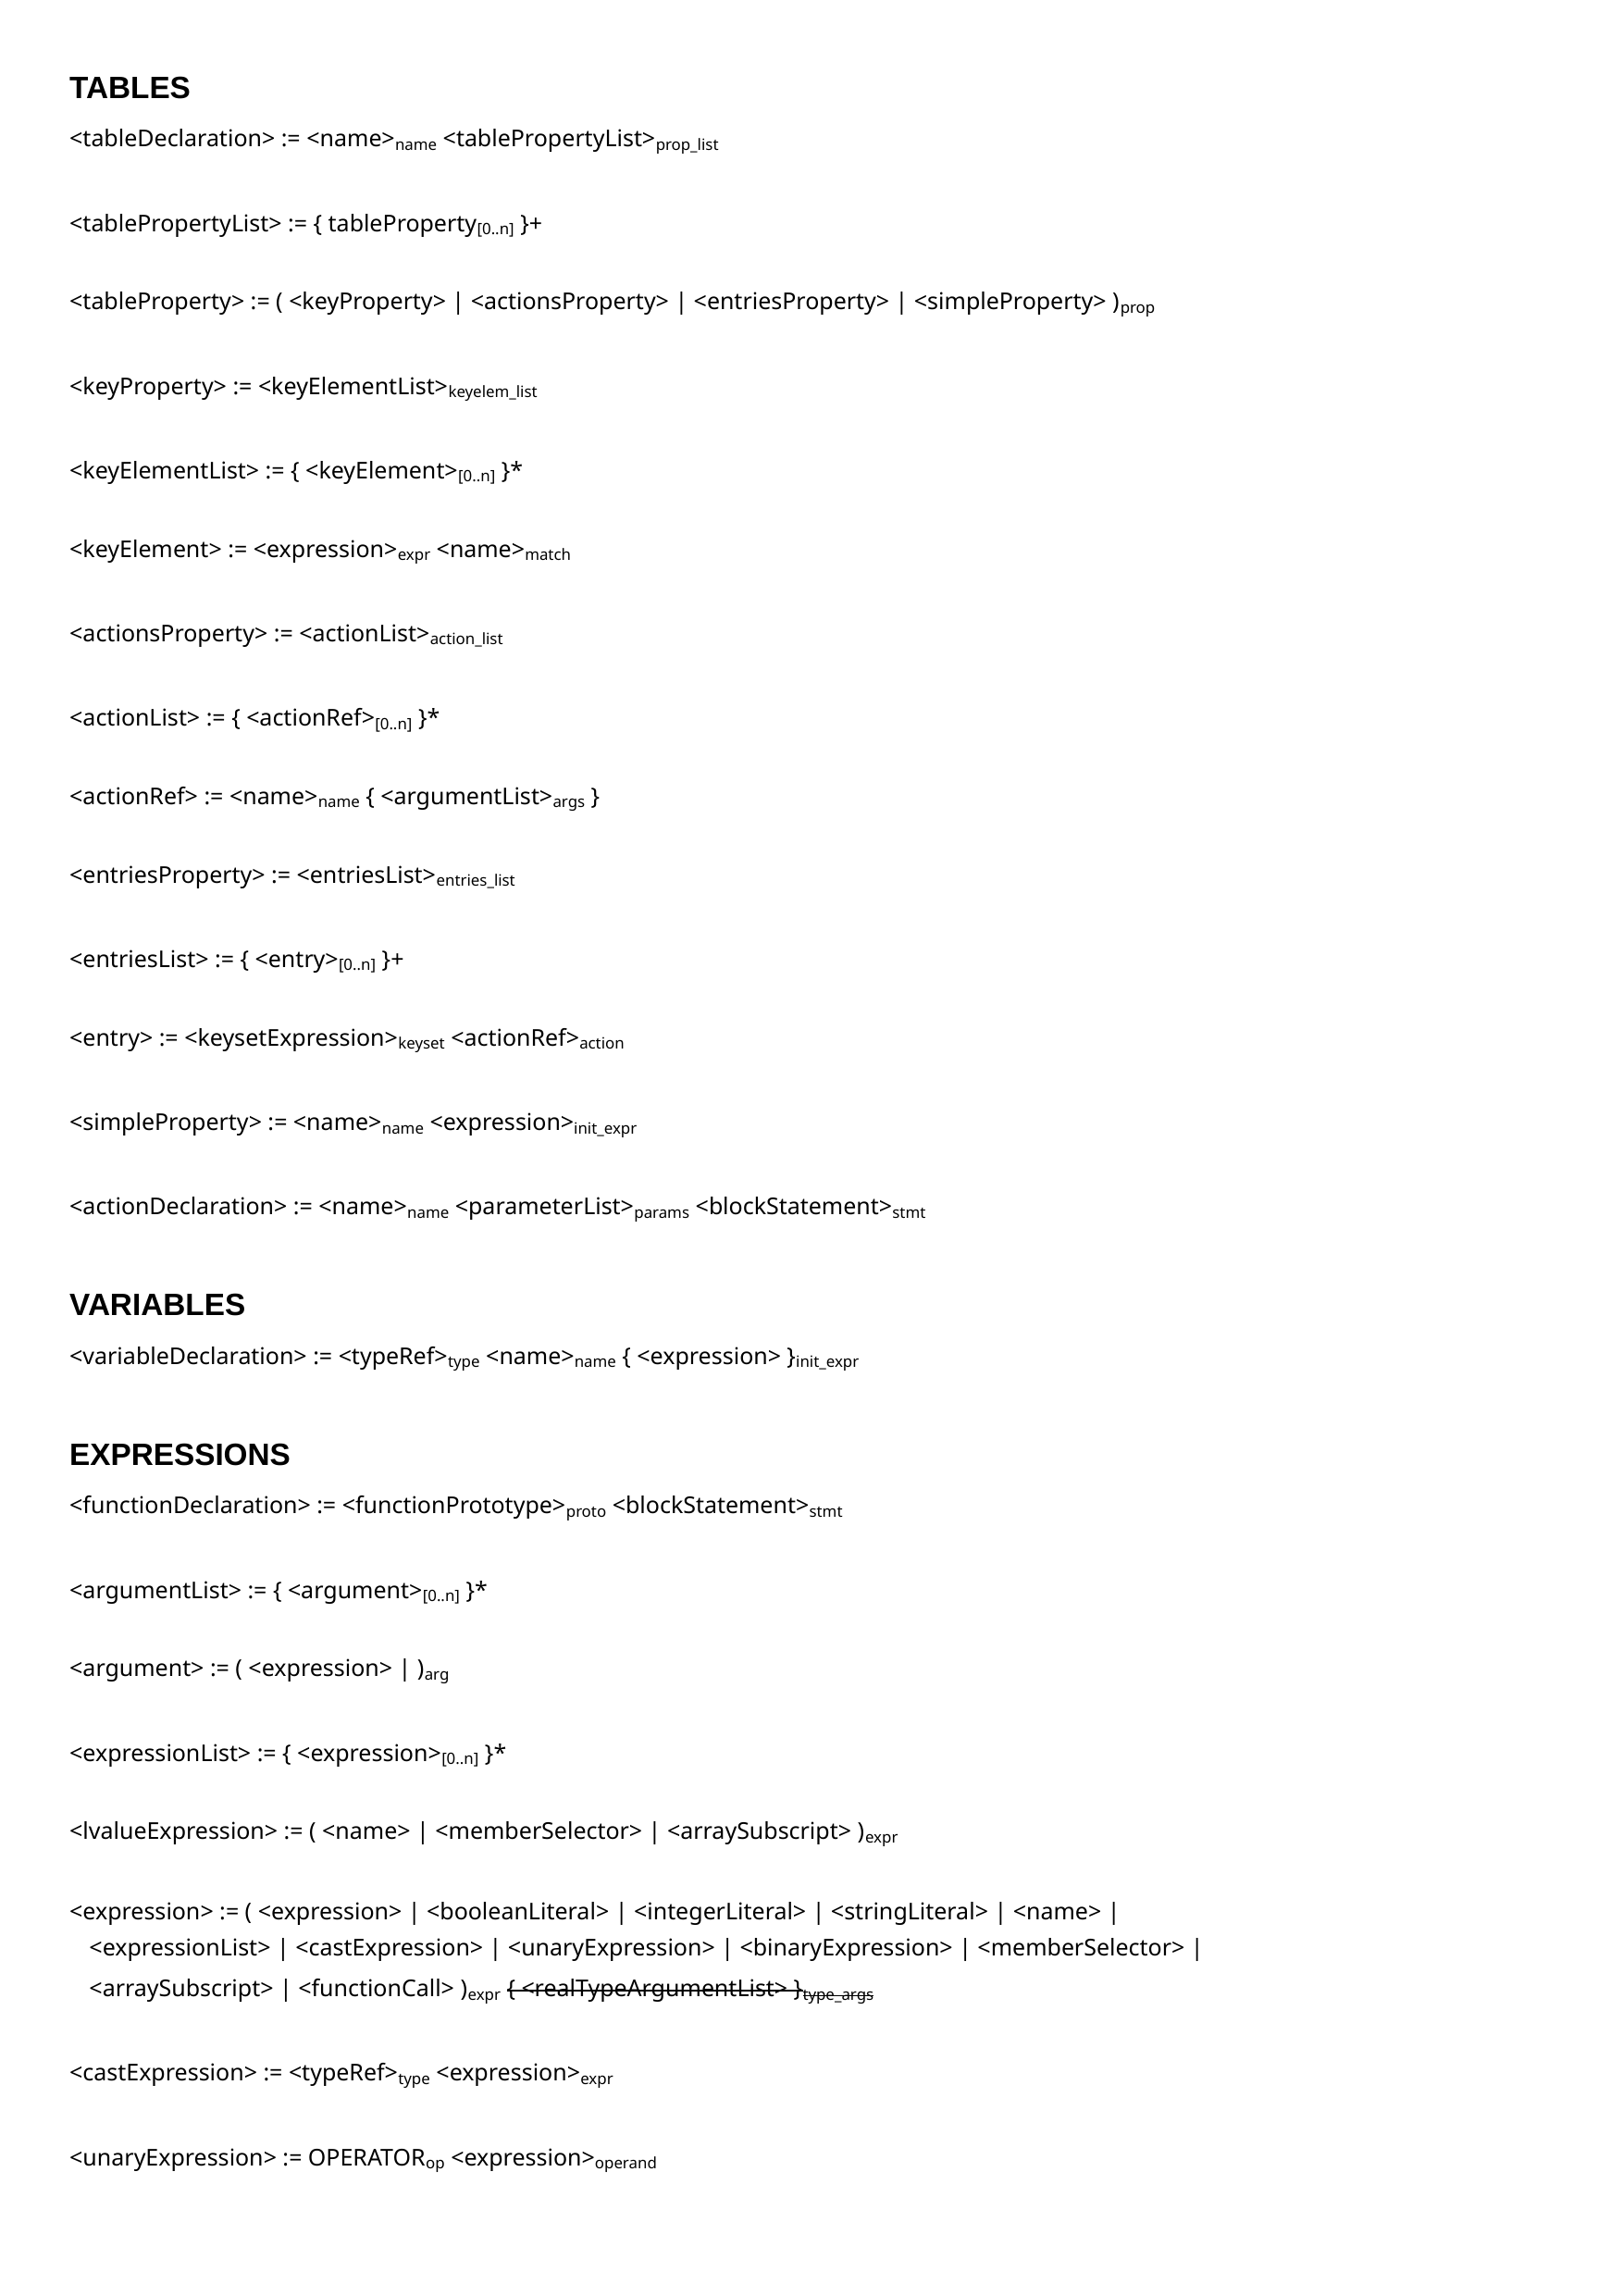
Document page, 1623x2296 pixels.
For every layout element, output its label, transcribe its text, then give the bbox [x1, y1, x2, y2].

subtitle TABLES [69, 69, 1554, 105]
text <expressionList> | <castExpression> | <unaryExpression> | <binaryExpression> | <memberSelector> | [69, 1931, 1554, 1963]
text <actionList> := { <actionRef>[0..n] }* [69, 697, 1554, 734]
text <variableDeclaration> := <typeRef>type <name>name { <expression> }init_expr [69, 1335, 1554, 1372]
text <entry> := <keysetExpression>keyset <actionRef>action [69, 1017, 1554, 1054]
text <castExpression> := <typeRef>type <expression>expr [69, 2052, 1554, 2089]
text <entriesList> := { <entry>[0..n] }+ [69, 938, 1554, 975]
text <argument> := ( <expression> | )arg [69, 1648, 1554, 1684]
text <simpleProperty> := <name>name <expression>init_expr [69, 1101, 1554, 1138]
text <entriesProperty> := <entriesList>entries_list [69, 854, 1554, 891]
text <functionDeclaration> := <functionPrototype>proto <blockStatement>stmt [69, 1484, 1554, 1521]
text <expression> := ( <expression> | <booleanLiteral> | <integerLiteral> | <stringLiteral> | <name> | [69, 1895, 1554, 1927]
text <tableProperty> := ( <keyProperty> | <actionsProperty> | <entriesProperty> | <simpleProperty> )prop [69, 280, 1554, 317]
text <tablePropertyList> := { tableProperty[0..n] }+ [69, 203, 1554, 239]
text <actionRef> := <name>name { <argumentList>args } [69, 776, 1554, 813]
text <arraySubscript> | <functionCall> )expr { <realTypeArgumentList> }type_args [69, 1967, 1554, 2004]
text <lvalueExpression> := ( <name> | <memberSelector> | <arraySubscript> )expr [69, 1811, 1554, 1847]
text <keyElement> := <expression>expr <name>match [69, 528, 1554, 565]
text <actionDeclaration> := <name>name <parameterList>params <blockStatement>stmt [69, 1185, 1554, 1222]
text <argumentList> := { <argument>[0..n] }* [69, 1570, 1554, 1607]
text <keyElementList> := { <keyElement>[0..n] }* [69, 450, 1554, 487]
text <unaryExpression> := OPERATORop <expression>operand [69, 2137, 1554, 2173]
subtitle VARIABLES [69, 1287, 1554, 1322]
text <keyProperty> := <keyElementList>keyelem_list [69, 366, 1554, 402]
subtitle EXPRESSIONS [69, 1436, 1554, 1472]
text <expressionList> := { <expression>[0..n] }* [69, 1732, 1554, 1769]
text <actionsProperty> := <actionList>action_list [69, 613, 1554, 650]
text <tableDeclaration> := <name>name <tablePropertyList>prop_list [69, 118, 1554, 155]
